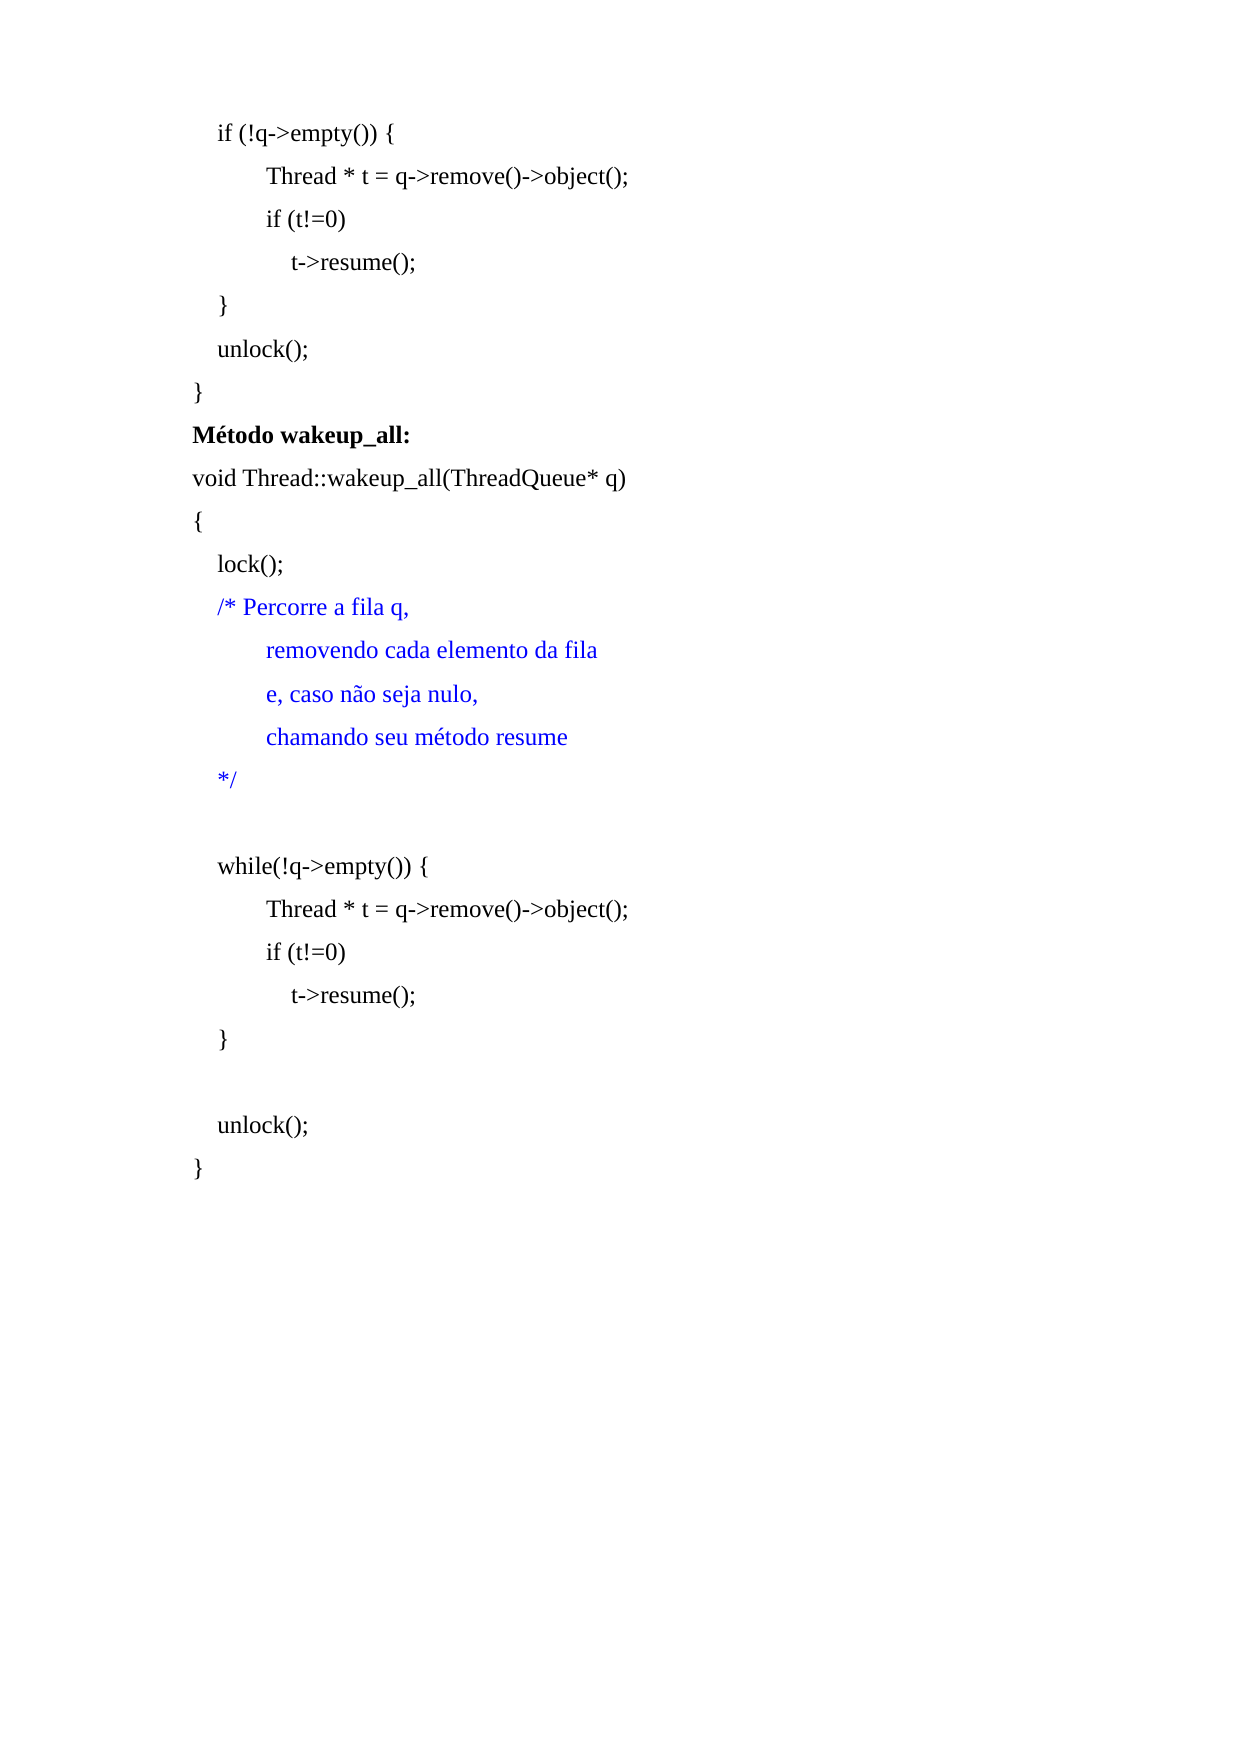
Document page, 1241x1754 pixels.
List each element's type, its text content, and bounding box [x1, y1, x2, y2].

text lock(); [118, 549, 1122, 578]
text } [118, 377, 1122, 406]
text } [118, 1153, 1122, 1182]
text void Thread::wakeup_all(ThreadQueue* q) [118, 463, 1122, 492]
text if (t!=0) [118, 204, 1122, 233]
text if (!q->empty()) { [118, 118, 1122, 147]
text t->resume(); [118, 247, 1122, 276]
text unlock(); [118, 334, 1122, 362]
text while(!q->empty()) { [118, 851, 1122, 880]
text t->resume(); [118, 981, 1122, 1009]
text Thread * t = q->remove()->object(); [118, 894, 1122, 923]
text Thread * t = q->remove()->object(); [118, 161, 1122, 190]
text { [118, 506, 1122, 535]
text removendo cada elemento da fila [118, 636, 1122, 664]
text Método wakeup_all: [118, 420, 1122, 449]
text e, caso não seja nulo, [118, 679, 1122, 707]
text } [118, 291, 1122, 319]
text /* Percorre a fila q, [118, 592, 1122, 621]
text } [118, 1024, 1122, 1052]
text */ [118, 765, 1122, 794]
text chamando seu método resume [118, 722, 1122, 751]
text unlock(); [118, 1110, 1122, 1139]
text if (t!=0) [118, 937, 1122, 966]
